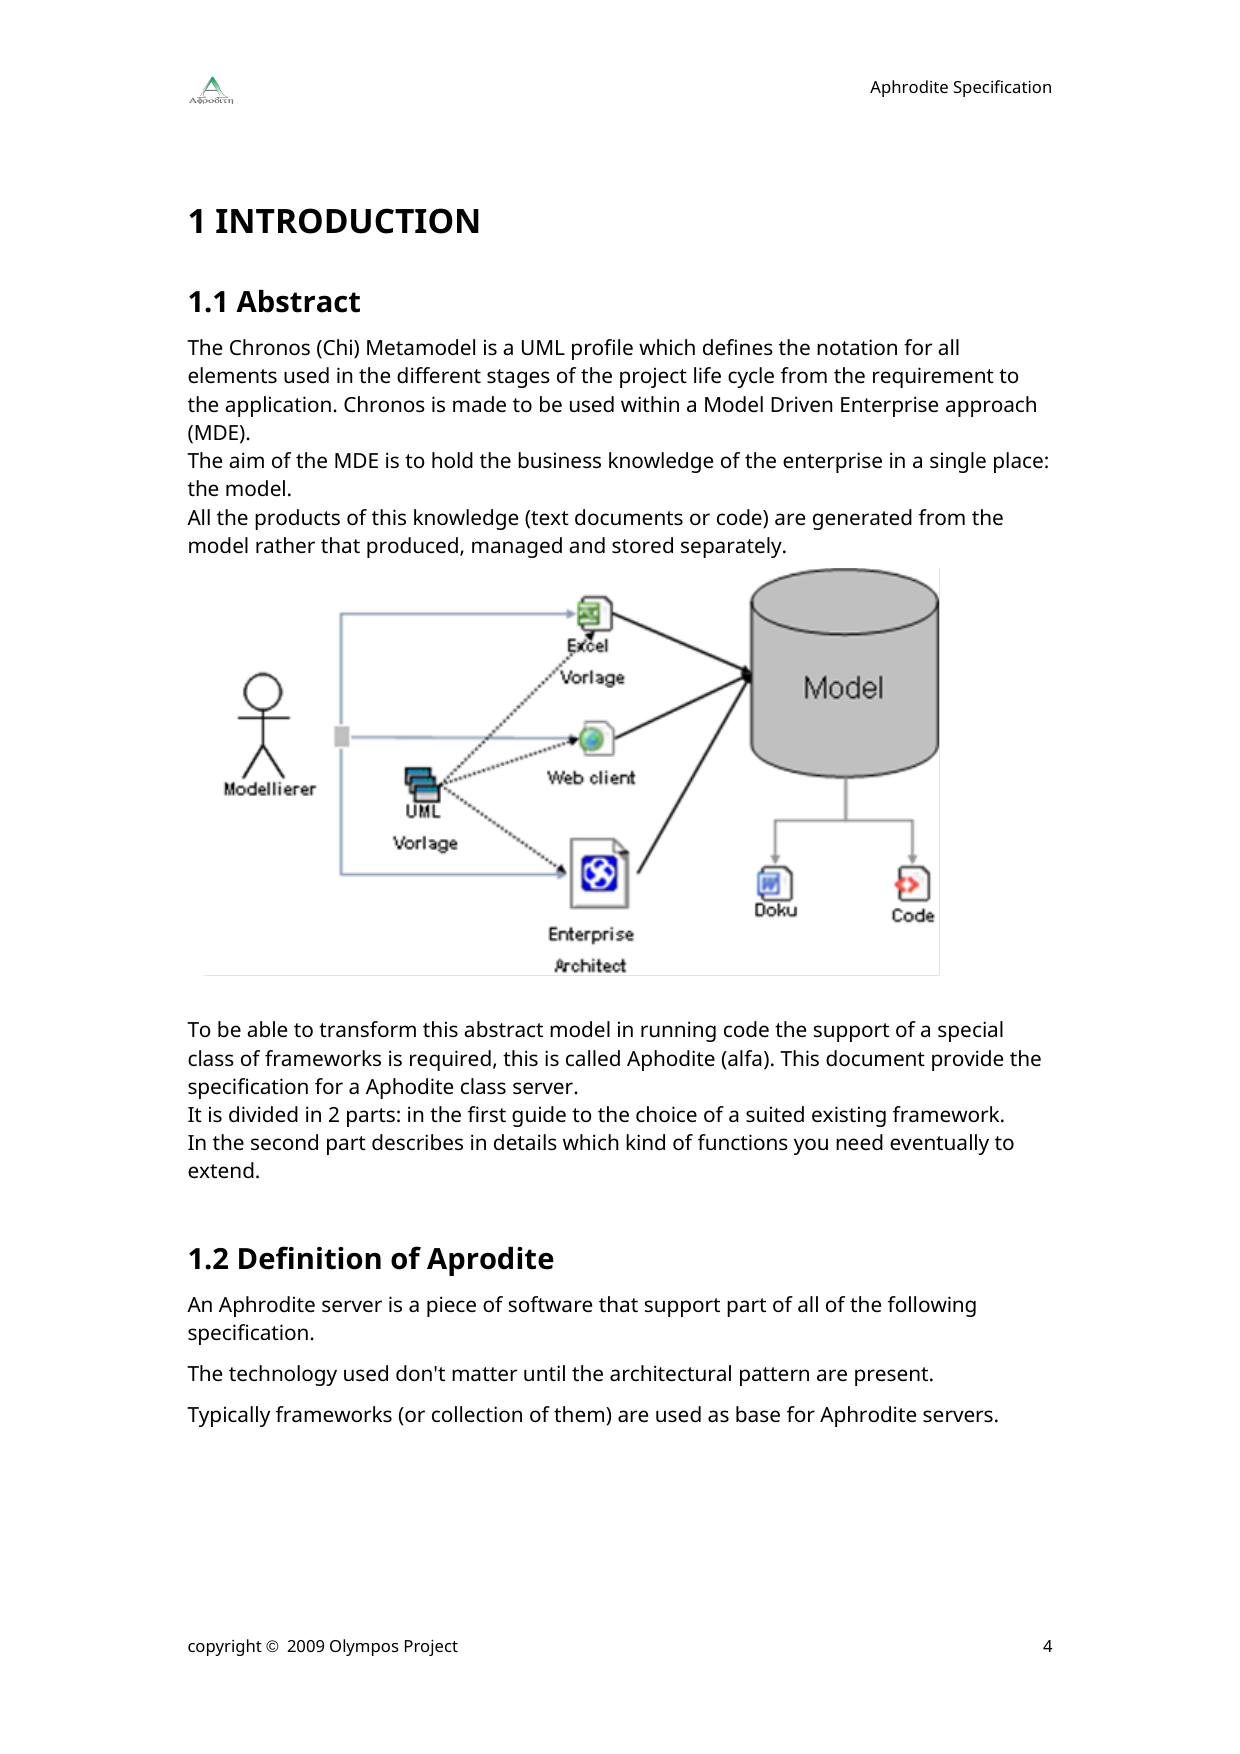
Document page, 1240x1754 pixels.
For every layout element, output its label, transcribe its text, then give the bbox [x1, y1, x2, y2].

picture [203, 568, 941, 979]
subtitle Abstract [187, 281, 1052, 321]
text The aim of the MDE is to hold the business knowledge of the enterprise in a single place: the model. [187, 446, 1052, 503]
subtitle INTRODUCTION [187, 198, 1052, 243]
text To be able to transform this abstract model in running code the support of a special class of frameworks is required, this is called Aphodite (alfa). This document provide the specification for a Aphodite class server. [187, 1015, 1052, 1100]
text The Chronos (Chi) Metamodel is a UML profile which defines the notation for all elements used in the different stages of the project life cycle from the requirement to the application. Chronos is made to be used within a Model Driven Enterprise approach (MDE). [187, 333, 1052, 446]
subtitle Definition of Aprodite [187, 1238, 1052, 1278]
text All the products of this knowledge (text documents or code) are generated from the model rather that produced, managed and stored separately. [187, 503, 1052, 559]
text Typically frameworks (or collection of them) are used as base for Aphrodite servers. [187, 1400, 1052, 1428]
picture [188, 76, 235, 105]
text It is divided in 2 parts: in the first guide to the choice of a suited existing framework. [187, 1100, 1052, 1128]
text An Aphrodite server is a piece of software that support part of all of the following specification. [187, 1290, 1052, 1347]
text In the second part describes in details which kind of functions you need eventually to extend. [187, 1128, 1052, 1185]
text The technology used don't matter until the architectural pattern are present. [187, 1359, 1052, 1387]
